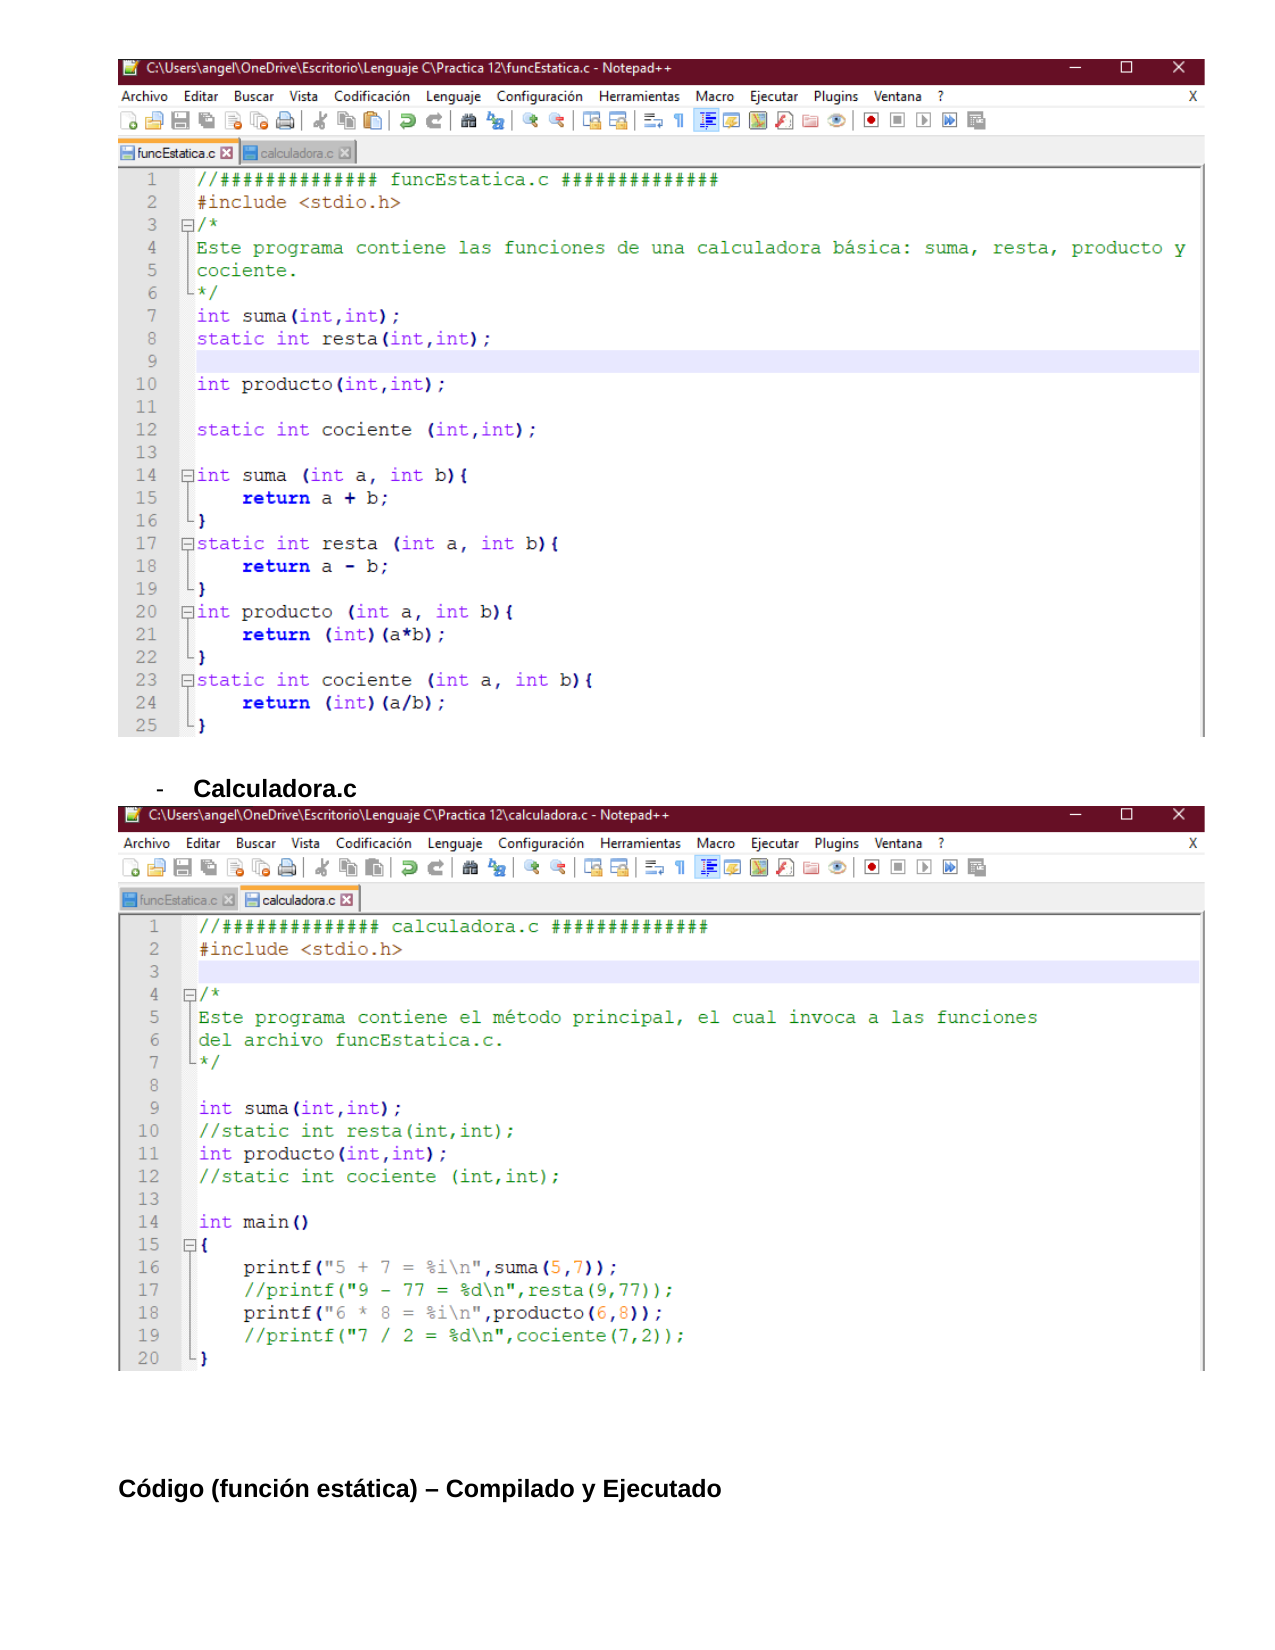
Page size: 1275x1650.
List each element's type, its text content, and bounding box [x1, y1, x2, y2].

list Calculadora.c [156, 774, 1205, 803]
text Código (función estática) – Compilado y Ejecutado [118, 1474, 1205, 1503]
